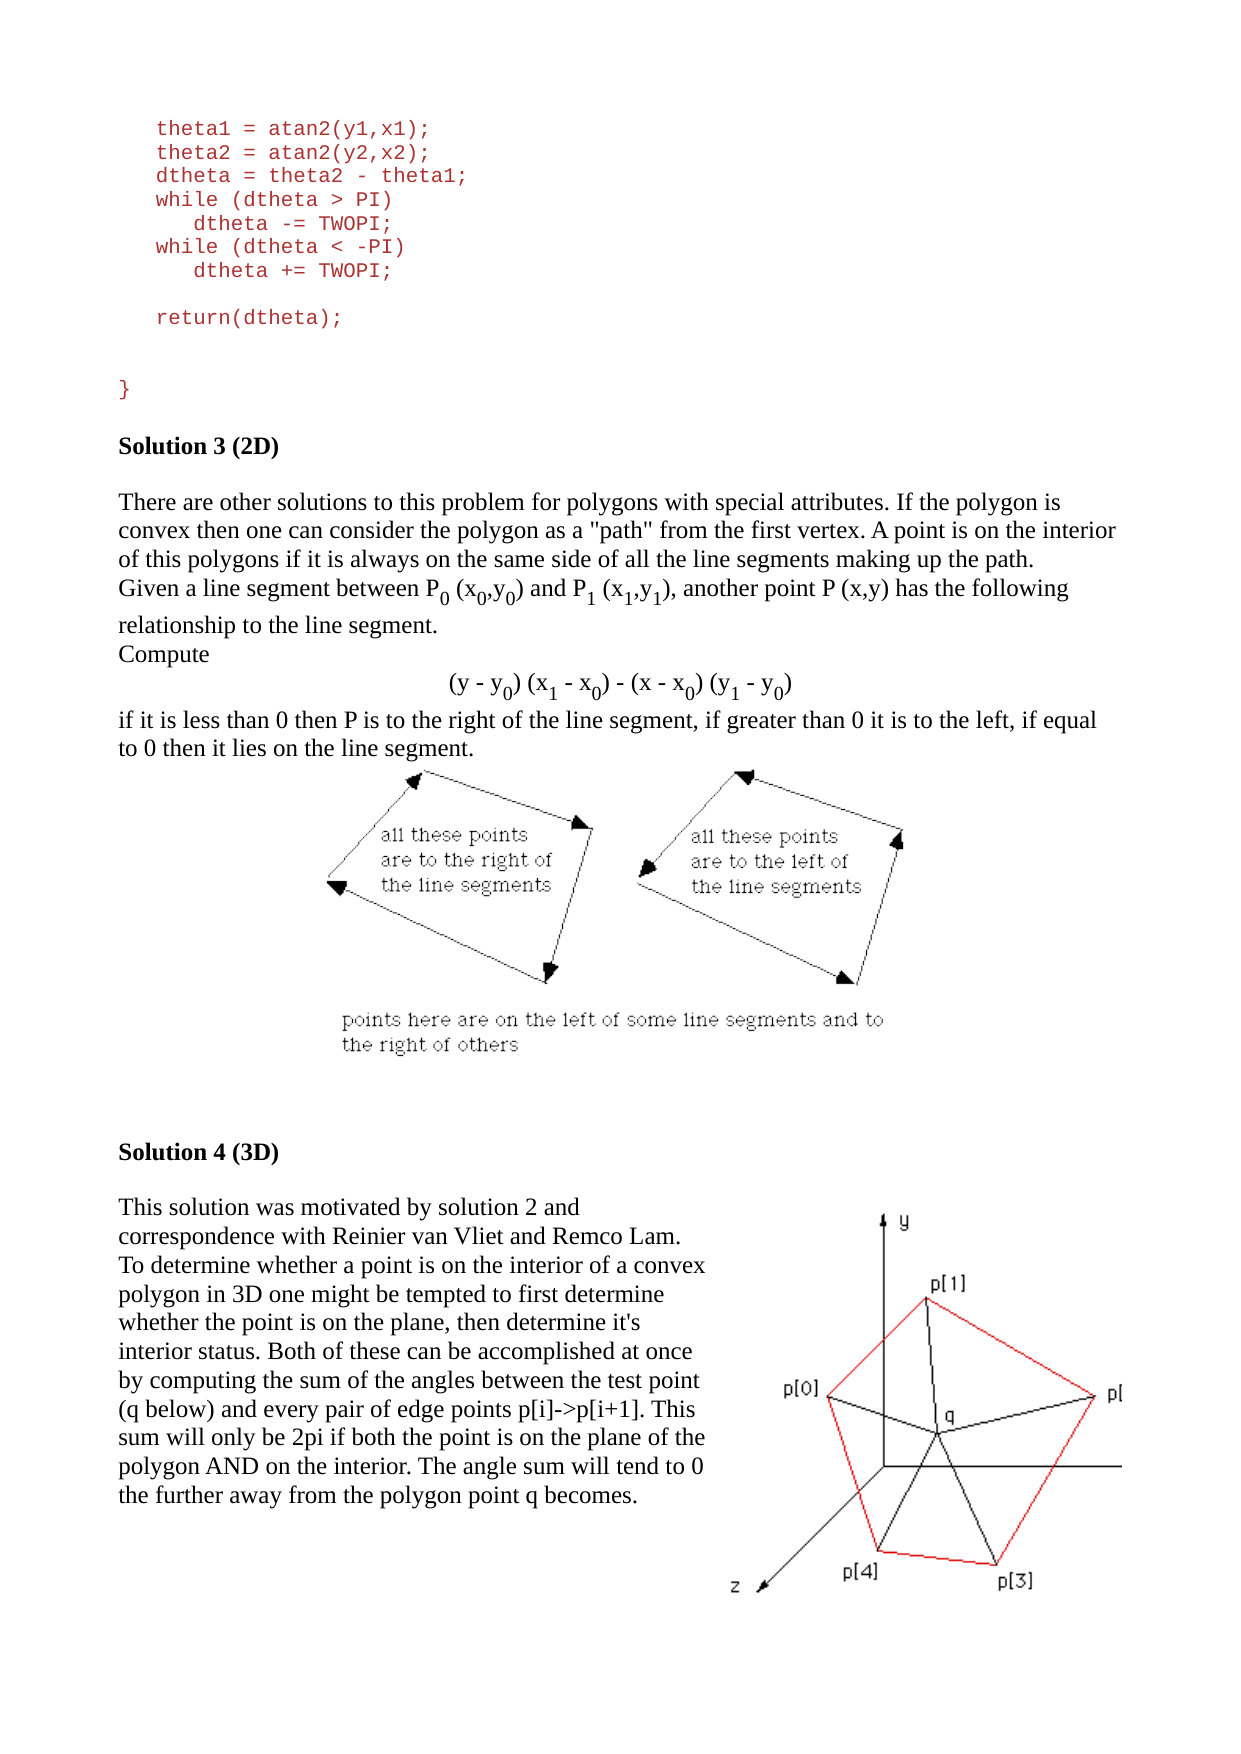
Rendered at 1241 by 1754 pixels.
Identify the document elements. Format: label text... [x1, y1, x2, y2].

text dtheta -= TWOPI; [118, 213, 1122, 236]
text while (dtheta > PI) [118, 189, 1122, 213]
text dtheta += TWOPI; [118, 260, 1122, 284]
text Compute [118, 639, 1122, 667]
text Solution 4 (3D) [118, 1137, 1122, 1166]
table_header This solution was motivated by solution 2 and correspondence with Reinier van Vliet and Remco Lam. To determine whether a point is on the interior of a convex polygon in 3D one might be tempted to first determine whether the point is on the plane, then determine it's interior status. Both of these can be accomplished at once by computing the sum of the angles between the test point (q below) and every pair of edge points p[i]->p[i+1]. This sum will only be 2pi if both the point is on the plane of the polygon AND on the interior. The angle sum will tend to 0 the further away from the polygon point q becomes. [118, 1193, 708, 1624]
text return(dtheta); [118, 307, 1122, 331]
text There are other solutions to this problem for polygons with special attributes. If the polygon is convex then one can consider the polygon as a "path" from the first vertex. A point is on the interior of this polygons if it is always on the same side of all the line segments making up the path. [118, 487, 1122, 573]
text theta2 = atan2(y2,x2); [118, 142, 1122, 165]
text dtheta = theta2 - theta1; [118, 165, 1122, 189]
text (y - y0) (x1 - x0) - (x - x0) (y1 - y0) [118, 667, 1122, 705]
text Given a line segment between P0 (x0,y0) and P1 (x1,y1), another point P (x,y) has the following relationship to the line segment. [118, 573, 1122, 639]
picture [317, 762, 924, 1080]
text theta1 = atan2(y1,x1); [118, 118, 1122, 142]
picture [708, 1192, 1122, 1624]
text } [118, 378, 1122, 401]
text if it is less than 0 then P is to the right of the line segment, if greater than 0 it is to the left, if equal to 0 then it lies on the line segment. [118, 705, 1122, 762]
text while (dtheta < -PI) [118, 236, 1122, 260]
text Solution 3 (2D) [118, 431, 1122, 460]
